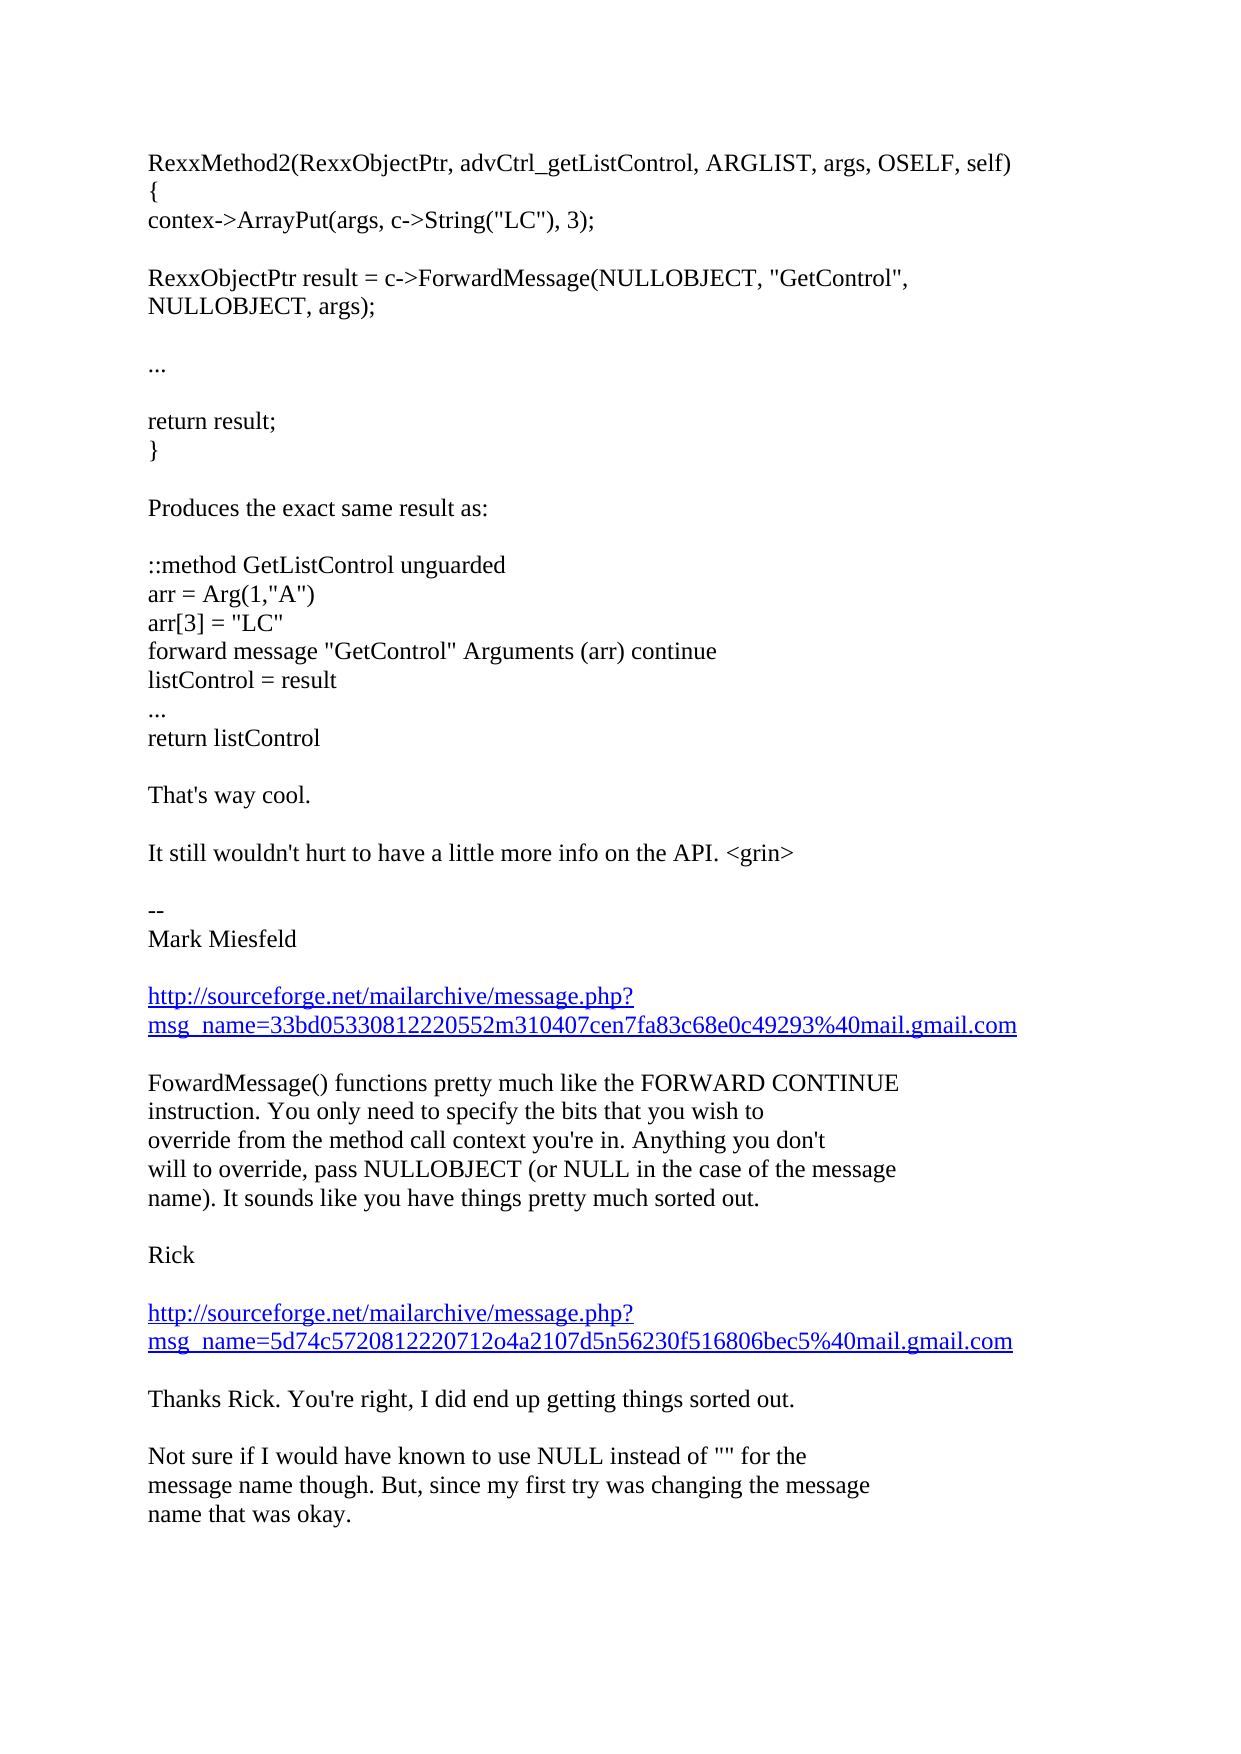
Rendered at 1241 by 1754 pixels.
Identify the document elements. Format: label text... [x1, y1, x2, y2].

text http://sourceforge.net/mailarchive/message.php?msg_name=33bd05330812220552m310407cen7fa83c68e0c49293%40mail.gmail.com [148, 981, 1093, 1039]
text FowardMessage() functions pretty much like the FORWARD CONTINUE instruction. You only need to specify the bits that you wish to override from the method call context you're in. Anything you don't will to override, pass NULLOBJECT (or NULL in the case of the message name). It sounds like you have things pretty much sorted out. Rick [148, 1068, 1093, 1269]
text RexxMethod2(RexxObjectPtr, advCtrl_getListControl, ARGLIST, args, OSELF, self) { contex->ArrayPut(args, c->String("LC"), 3); RexxObjectPtr result = c->ForwardMessage(NULLOBJECT, "GetControl", NULLOBJECT, args); ... return result; } Produces the exact same result as: ::method GetListControl unguarded arr = Arg(1,"A") arr[3] = "LC" forward message "GetControl" Arguments (arr) continue listControl = result ... return listControl That's way cool. It still wouldn't hurt to have a little more info on the API. <grin> -- Mark Miesfeld [148, 148, 1093, 953]
text Thanks Rick. You're right, I did end up getting things sorted out. Not sure if I would have known to use NULL instead of "" for the message name though. But, since my first try was changing the message name that was okay. [148, 1384, 1093, 1556]
text http://sourceforge.net/mailarchive/message.php?msg_name=5d74c5720812220712o4a2107d5n56230f516806bec5%40mail.gmail.com [148, 1298, 1093, 1355]
